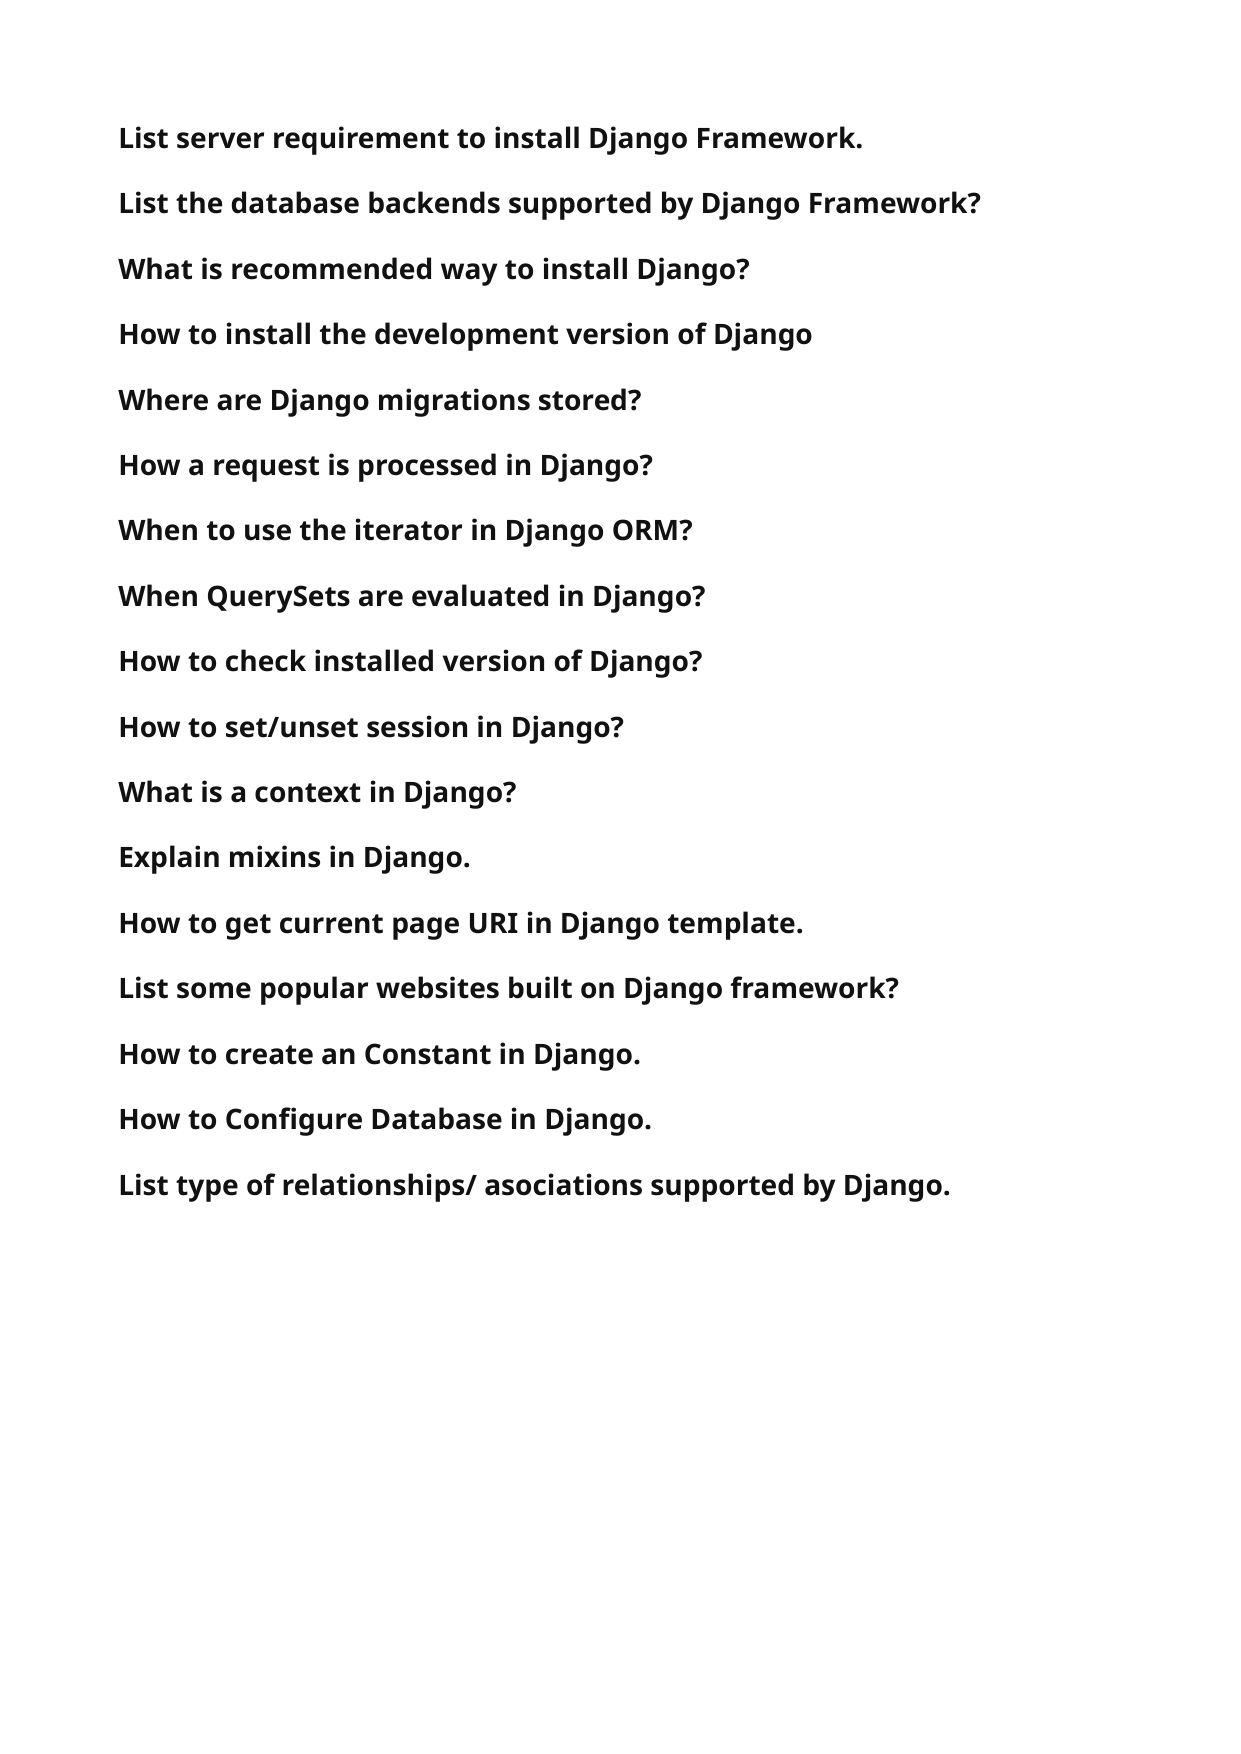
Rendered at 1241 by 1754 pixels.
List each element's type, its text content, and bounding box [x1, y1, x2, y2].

subtitle List type of relationships/ asociations supported by Django. [118, 1165, 1122, 1203]
subtitle How a request is processed in Django? [118, 445, 1122, 483]
subtitle When QuerySets are evaluated in Django? [118, 576, 1122, 614]
subtitle How to Configure Database in Django. [118, 1099, 1122, 1138]
subtitle When to use the iterator in Django ORM? [118, 511, 1122, 549]
subtitle What is recommended way to install Django? [118, 249, 1122, 287]
subtitle Explain mixins in Django. [118, 838, 1122, 876]
subtitle List server requirement to install Django Framework. [118, 118, 1122, 156]
subtitle How to create an Constant in Django. [118, 1034, 1122, 1072]
subtitle List the database backends supported by Django Framework? [118, 183, 1122, 222]
subtitle Where are Django migrations stored? [118, 380, 1122, 418]
subtitle How to set/unset session in Django? [118, 707, 1122, 745]
subtitle What is a context in Django? [118, 772, 1122, 811]
subtitle How to check installed version of Django? [118, 641, 1122, 680]
subtitle List some popular websites built on Django framework? [118, 968, 1122, 1007]
subtitle How to get current page URI in Django template. [118, 903, 1122, 941]
subtitle How to install the development version of Django [118, 314, 1122, 353]
